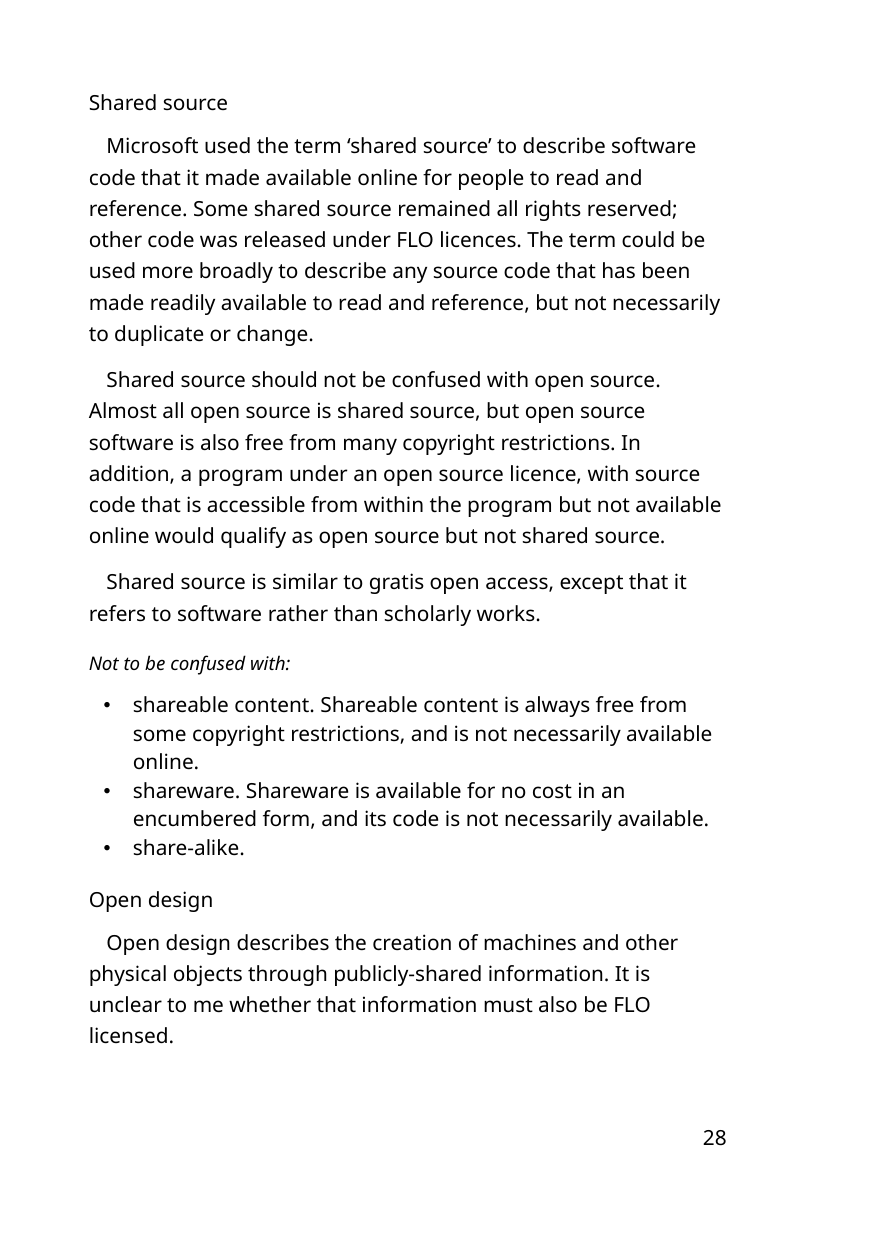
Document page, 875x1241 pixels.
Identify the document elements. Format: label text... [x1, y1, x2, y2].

text Shared source is similar to gratis open access, except that it refers to software rather than scholarly works. [88, 567, 726, 627]
list shareable content. Shareable content is always free from some copyright restrictions, and is not necessarily available online. [103, 690, 726, 776]
list share-alike. [103, 833, 726, 861]
list shareware. Shareware is available for no cost in an encumbered form, and its code is not necessarily available. [103, 776, 726, 833]
subtitle Shared source [88, 88, 726, 117]
text Microsoft used the term ‘shared source’ to describe software code that it made available online for people to read and reference. Some shared source remained all rights reserved; other code was released under FLO licences. The term could be used more broadly to describe any source code that has been made readily available to read and reference, but not necessarily to duplicate or change. [88, 132, 726, 347]
subtitle Not to be confused with: [88, 651, 726, 676]
subtitle Open design [88, 885, 726, 913]
text Shared source should not be confused with open source. Almost all open source is shared source, but open source software is also free from many copyright restrictions. In addition, a program under an open source licence, with source code that is accessible from within the program but not available online would qualify as open source but not shared source. [88, 365, 726, 550]
text Open design describes the creation of machines and other physical objects through publicly-shared information. It is unclear to me whether that information must also be FLO licensed. [88, 928, 726, 1050]
